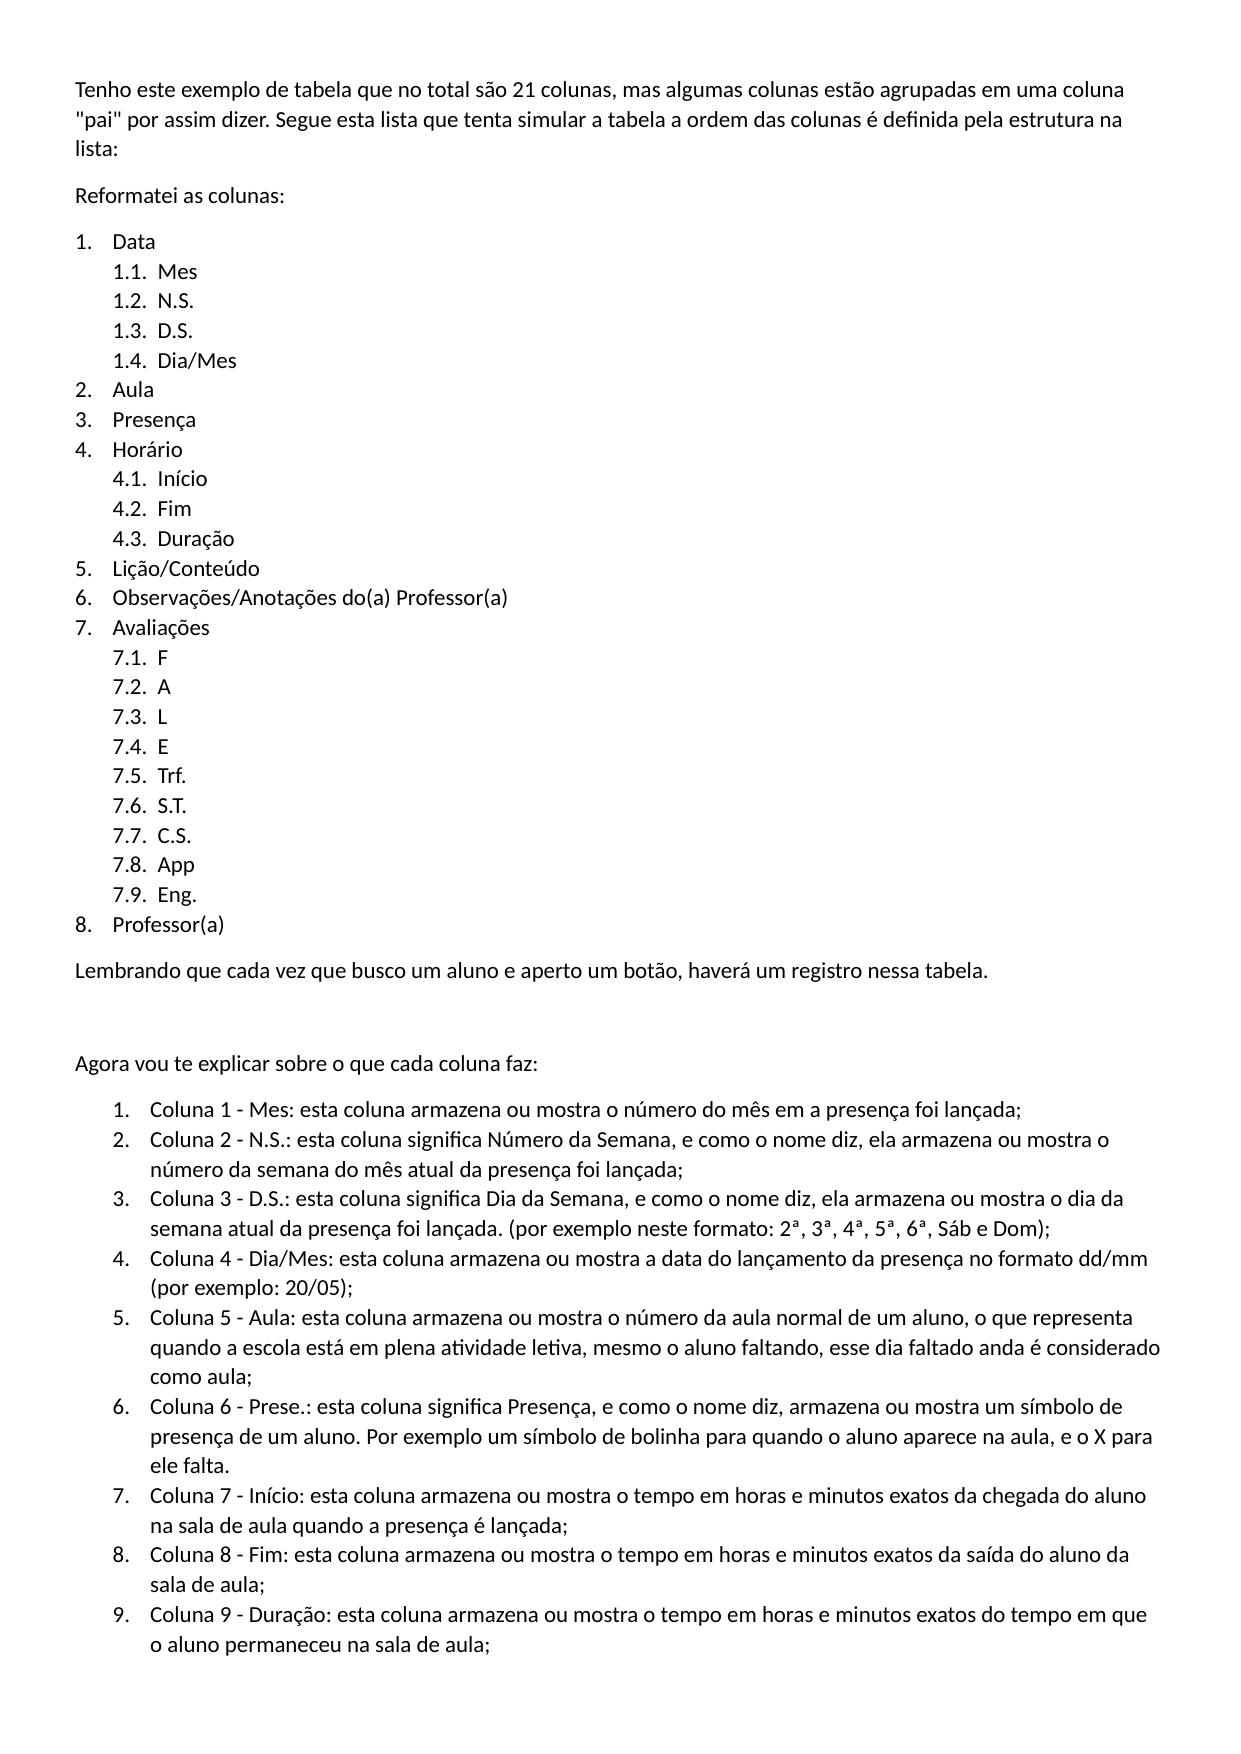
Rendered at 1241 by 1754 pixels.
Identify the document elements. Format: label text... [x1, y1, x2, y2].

list E [112, 732, 1165, 760]
list Avaliações [75, 613, 1165, 641]
text Agora vou te explicar sobre o que cada coluna faz: [75, 1049, 1165, 1077]
list Início [112, 464, 1165, 493]
list Lição/Conteúdo [75, 554, 1165, 582]
list F [112, 643, 1165, 671]
list Presença [75, 405, 1165, 433]
list Coluna 5 - Aula: esta coluna armazena ou mostra o número da aula normal de um aluno, o que representa quando a escola está em plena atividade letiva, mesmo o aluno faltando, esse dia faltado anda é considerado como aula; [112, 1303, 1165, 1391]
list S.T. [112, 791, 1165, 819]
list Observações/Anotações do(a) Professor(a) [75, 583, 1165, 611]
list Fim [112, 494, 1165, 522]
list App [112, 851, 1165, 878]
list Eng. [112, 880, 1165, 908]
list A [112, 672, 1165, 700]
text Lembrando que cada vez que busco um aluno e aperto um botão, haverá um registro nessa tabela. [75, 956, 1165, 984]
list Trf. [112, 761, 1165, 789]
text Reformatei as colunas: [75, 181, 1165, 209]
list Coluna 4 - Dia/Mes: esta coluna armazena ou mostra a data do lançamento da presença no formato dd/mm (por exemplo: 20/05); [112, 1244, 1165, 1301]
list Mes [112, 257, 1165, 285]
list Coluna 9 - Duração: esta coluna armazena ou mostra o tempo em horas e minutos exatos do tempo em que o aluno permaneceu na sala de aula; [112, 1600, 1165, 1658]
list Dia/Mes [112, 346, 1165, 374]
list C.S. [112, 821, 1165, 849]
list Coluna 2 - N.S.: esta coluna significa Número da Semana, e como o nome diz, ela armazena ou mostra o número da semana do mês atual da presença foi lançada; [112, 1125, 1165, 1183]
list Horário [75, 435, 1165, 463]
list Aula [75, 376, 1165, 403]
list L [112, 702, 1165, 730]
list Duração [112, 524, 1165, 552]
list D.S. [112, 316, 1165, 344]
list Professor(a) [75, 910, 1165, 938]
list Coluna 1 - Mes: esta coluna armazena ou mostra o número do mês em a presença foi lançada; [112, 1095, 1165, 1123]
list N.S. [112, 286, 1165, 314]
list Coluna 7 - Início: esta coluna armazena ou mostra o tempo em horas e minutos exatos da chegada do aluno na sala de aula quando a presença é lançada; [112, 1481, 1165, 1539]
list Data [75, 227, 1165, 255]
list Coluna 8 - Fim: esta coluna armazena ou mostra o tempo em horas e minutos exatos da saída do aluno da sala de aula; [112, 1541, 1165, 1598]
text Tenho este exemplo de tabela que no total são 21 colunas, mas algumas colunas estão agrupadas em uma coluna "pai" por assim dizer. Segue esta lista que tenta simular a tabela a ordem das colunas é definida pela estrutura na lista: [75, 75, 1165, 162]
list Coluna 3 - D.S.: esta coluna significa Dia da Semana, e como o nome diz, ela armazena ou mostra o dia da semana atual da presença foi lançada. (por exemplo neste formato: 2ª, 3ª, 4ª, 5ª, 6ª, Sáb e Dom); [112, 1184, 1165, 1242]
list Coluna 6 - Prese.: esta coluna significa Presença, e como o nome diz, armazena ou mostra um símbolo de presença de um aluno. Por exemplo um símbolo de bolinha para quando o aluno aparece na aula, e o X para ele falta. [112, 1392, 1165, 1479]
